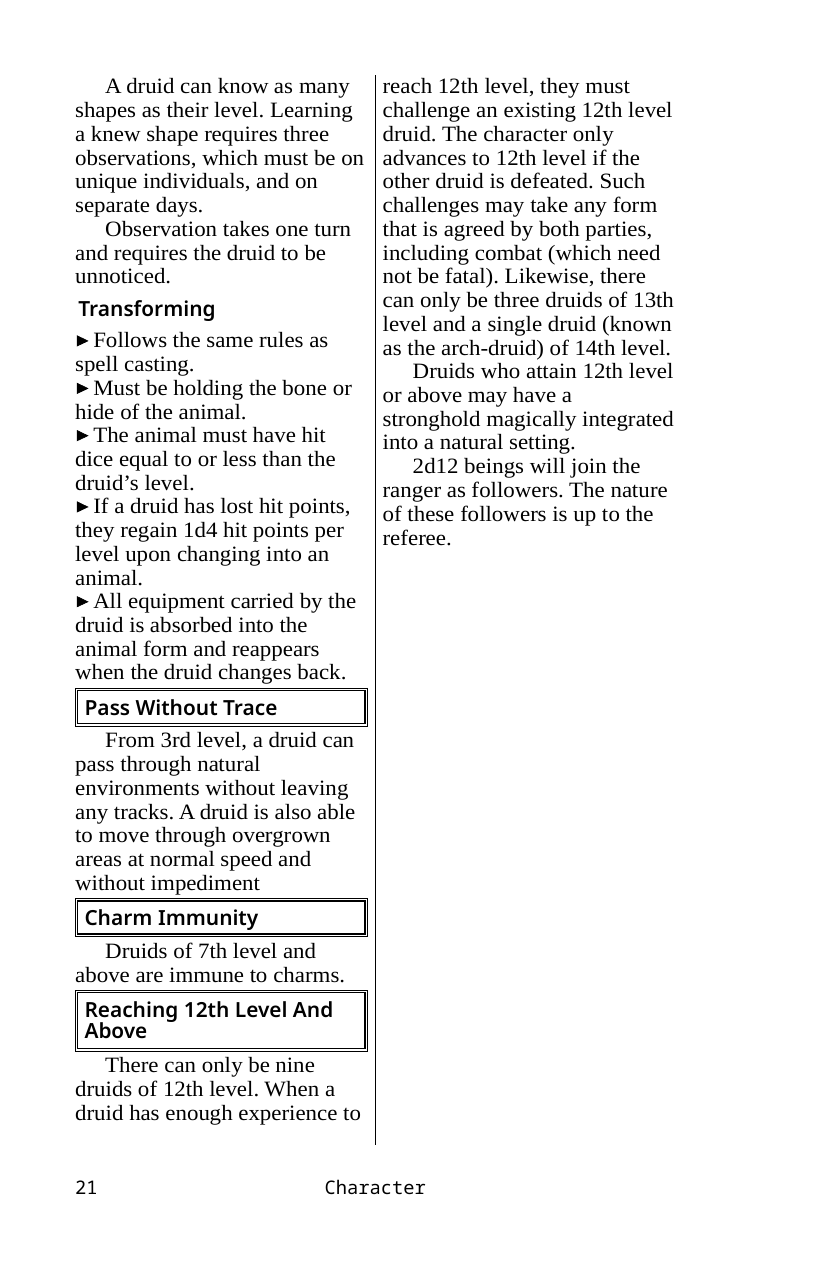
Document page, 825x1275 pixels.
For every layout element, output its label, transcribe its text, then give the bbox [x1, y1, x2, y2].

text Observation takes one turn and requires the druid to be unnoticed. [75, 217, 367, 288]
text 2d12 beings will join the ranger as followers. The nature of these followers is up to the referee. [382, 455, 675, 550]
subtitle Transforming [75, 292, 367, 326]
list Follows the same rules as spell casting. [75, 329, 367, 376]
list If a druid has lost hit points, they regain 1d4 hit points per level upon changing into an animal. [75, 495, 367, 590]
list All equipment carried by the druid is absorbed into the animal form and reappears when the druid changes back. [75, 590, 367, 685]
text Druids of 7th level and above are immune to charms. [75, 939, 367, 987]
text There can only be nine druids of 12th level. When a druid has enough experience to [75, 1054, 367, 1125]
text Druids who attain 12th level or above may have a stronghold magically integrated into a natural setting. [382, 360, 675, 455]
list Must be holding the bone or hide of the animal. [75, 376, 367, 424]
text reach 12th level, they must challenge an existing 12th level druid. The character only advances to 12th level if the other druid is defeated. Such challenges may take any form that is agreed by both parties, including combat (which need not be fatal). Likewise, there can only be three druids of 13th level and a single druid (known as the arch-druid) of 14th level. [382, 75, 675, 360]
text From 3rd level, a druid can pass through natural environments without leaving any tracks. A druid is also able to move through overgrown areas at normal speed and without impediment [75, 729, 367, 895]
list The animal must have hit dice equal to or less than the druid’s level. [75, 424, 367, 495]
text A druid can know as many shapes as their level. Learning a knew shape requires three observations, which must be on unique individuals, and on separate days. [75, 75, 367, 217]
